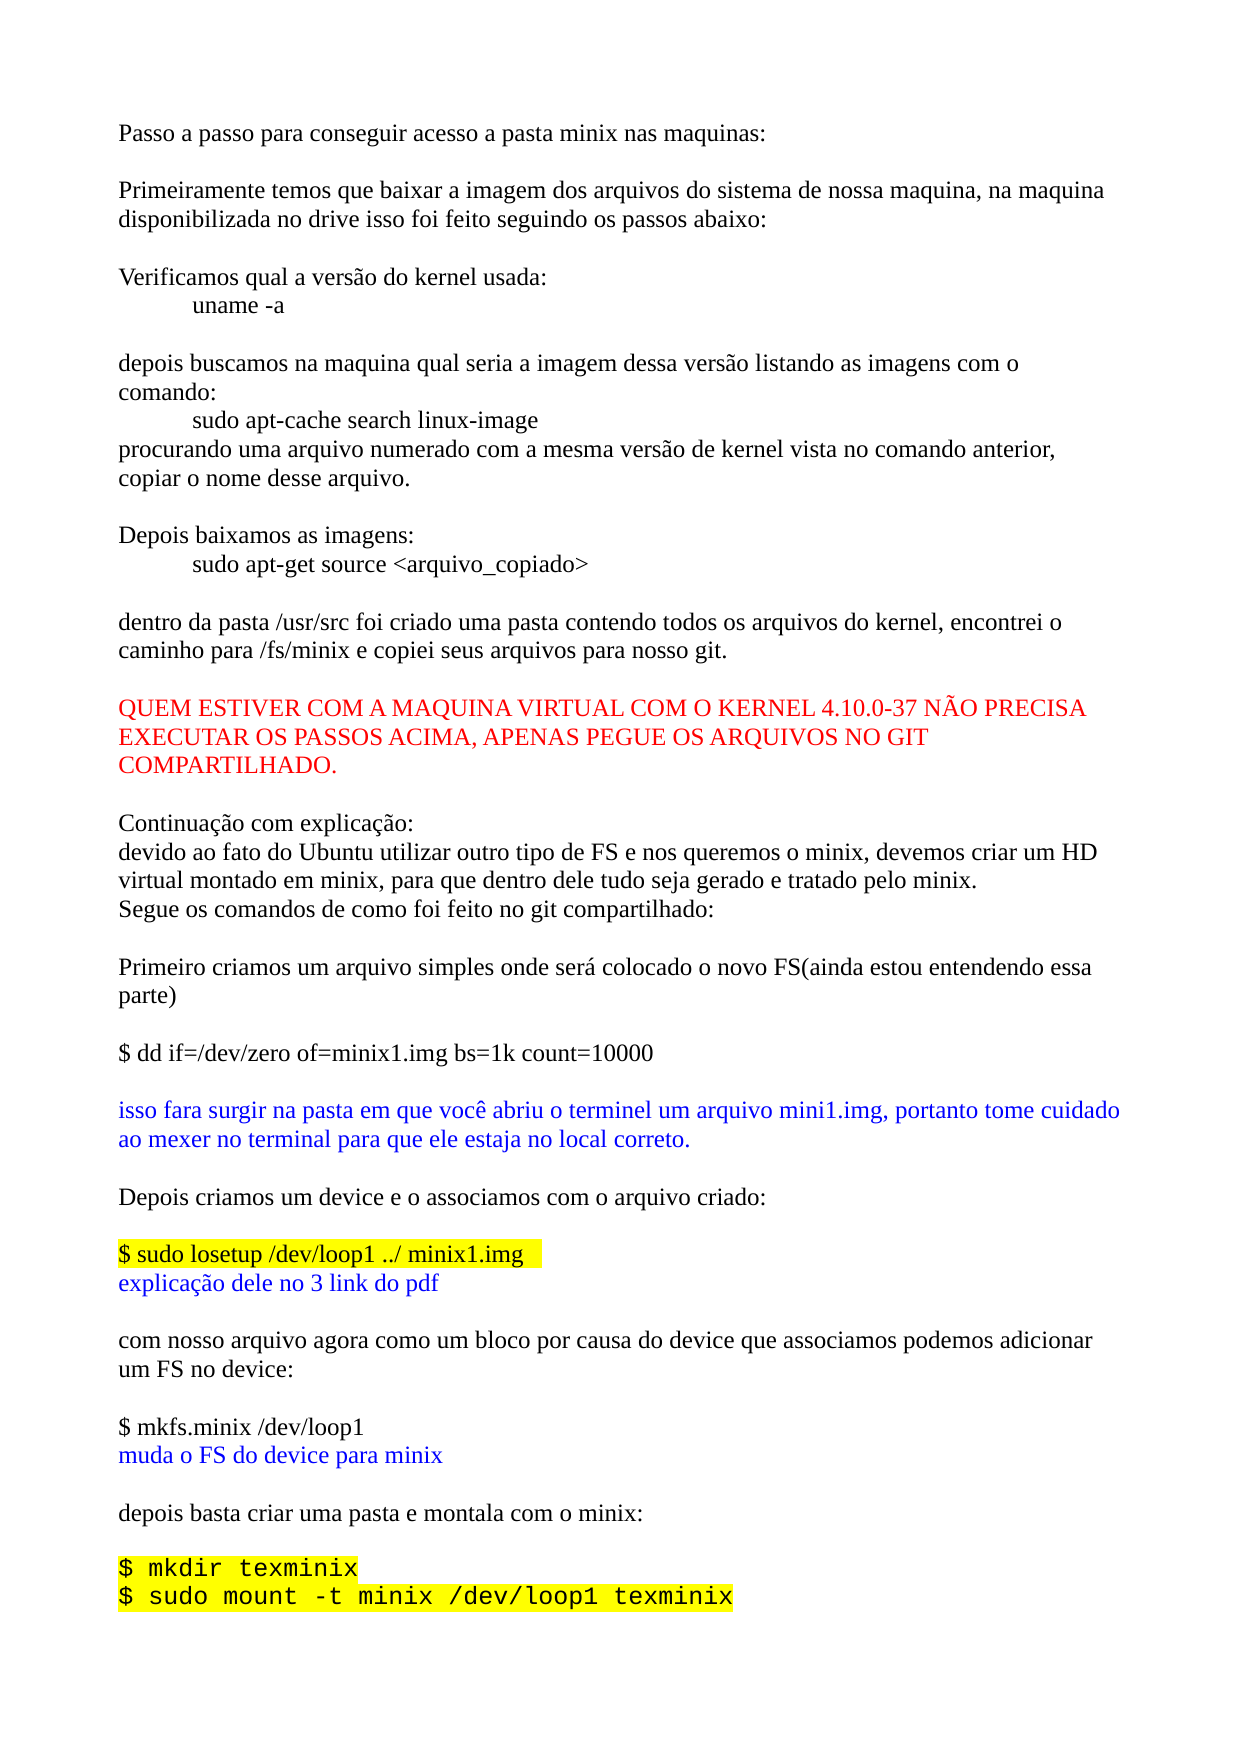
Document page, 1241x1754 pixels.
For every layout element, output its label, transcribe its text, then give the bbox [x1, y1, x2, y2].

text $ mkfs.minix /dev/loop1 [118, 1412, 1122, 1441]
text sudo apt-cache search linux-image [118, 406, 1122, 434]
text Depois criamos um device e o associamos com o arquivo criado: [118, 1182, 1122, 1211]
text dentro da pasta /usr/src foi criado uma pasta contendo todos os arquivos do kernel, encontrei o caminho para /fs/minix e copiei seus arquivos para nosso git. [118, 607, 1122, 664]
text $ sudo mount -t minix /dev/loop1 texminix [118, 1584, 1122, 1612]
text Continuação com explicação: [118, 808, 1122, 837]
text explicação dele no 3 link do pdf [118, 1268, 1122, 1297]
text $ dd if=/dev/zero of=minix1.img bs=1k count=10000 [118, 1038, 1122, 1067]
text isso fara surgir na pasta em que você abriu o terminel um arquivo mini1.img, portanto tome cuidado ao mexer no terminal para que ele estaja no local correto. [118, 1096, 1122, 1153]
text devido ao fato do Ubuntu utilizar outro tipo de FS e nos queremos o minix, devemos criar um HD virtual montado em minix, para que dentro dele tudo seja gerado e tratado pelo minix. [118, 837, 1122, 894]
text Primeiro criamos um arquivo simples onde será colocado o novo FS(ainda estou entendendo essa parte) [118, 952, 1122, 1009]
text muda o FS do device para minix [118, 1441, 1122, 1469]
text $ sudo losetup /dev/loop1 ../ minix1.img [118, 1239, 1122, 1268]
text Depois baixamos as imagens: [118, 521, 1122, 549]
text procurando uma arquivo numerado com a mesma versão de kernel vista no comando anterior, copiar o nome desse arquivo. [118, 434, 1122, 492]
text $ mkdir texminix [118, 1556, 1122, 1584]
text sudo apt-get source <arquivo_copiado> [118, 549, 1122, 578]
text QUEM ESTIVER COM A MAQUINA VIRTUAL COM O KERNEL 4.10.0-37 NÃO PRECISA EXECUTAR OS PASSOS ACIMA, APENAS PEGUE OS ARQUIVOS NO GIT COMPARTILHADO. [118, 693, 1122, 779]
text uname -a [118, 291, 1122, 319]
text Segue os comandos de como foi feito no git compartilhado: [118, 894, 1122, 923]
text depois basta criar uma pasta e montala com o minix: [118, 1498, 1122, 1527]
text Primeiramente temos que baixar a imagem dos arquivos do sistema de nossa maquina, na maquina disponibilizada no drive isso foi feito seguindo os passos abaixo: [118, 176, 1122, 233]
text Verificamos qual a versão do kernel usada: [118, 262, 1122, 291]
text Passo a passo para conseguir acesso a pasta minix nas maquinas: [118, 118, 1122, 147]
text com nosso arquivo agora como um bloco por causa do device que associamos podemos adicionar um FS no device: [118, 1326, 1122, 1383]
text depois buscamos na maquina qual seria a imagem dessa versão listando as imagens com o comando: [118, 348, 1122, 406]
